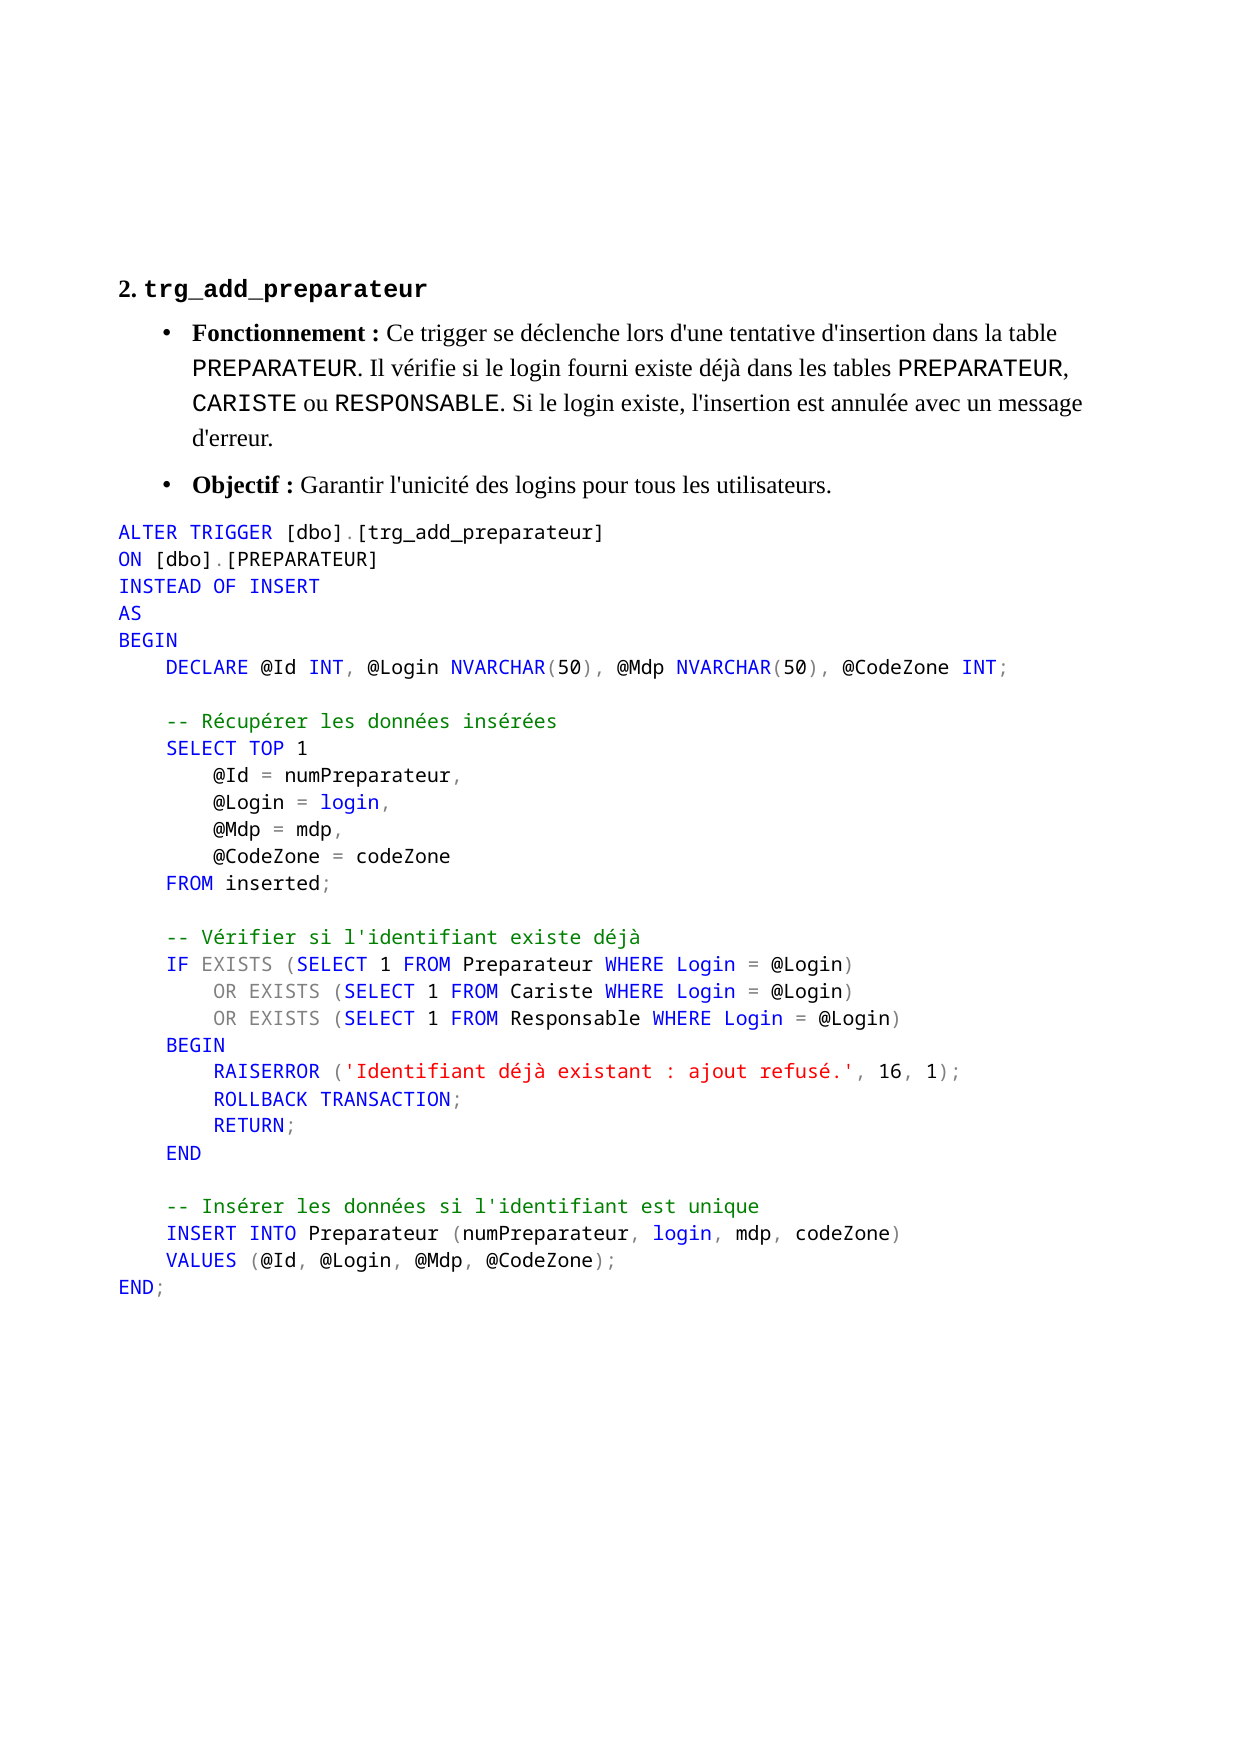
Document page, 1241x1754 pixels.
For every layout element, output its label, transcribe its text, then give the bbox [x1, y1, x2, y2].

text OR EXISTS (SELECT 1 FROM Responsable WHERE Login = @Login) [118, 1004, 1122, 1031]
text ROLLBACK TRANSACTION; [118, 1085, 1122, 1112]
text FROM inserted; [118, 869, 1122, 896]
text INSTEAD OF INSERT [118, 572, 1122, 599]
text RAISERROR ('Identifiant déjà existant : ajout refusé.', 16, 1); [118, 1058, 1122, 1085]
text IF EXISTS (SELECT 1 FROM Preparateur WHERE Login = @Login) [118, 950, 1122, 977]
text @Mdp = mdp, [118, 815, 1122, 842]
text DECLARE @Id INT, @Login NVARCHAR(50), @Mdp NVARCHAR(50), @CodeZone INT; [118, 653, 1122, 680]
text RETURN; [118, 1112, 1122, 1139]
text VALUES (@Id, @Login, @Mdp, @CodeZone); [118, 1247, 1122, 1274]
text @Login = login, [118, 788, 1122, 815]
text @Id = numPreparateur, [118, 761, 1122, 788]
text AS [118, 599, 1122, 626]
text -- Vérifier si l'identifiant existe déjà [118, 923, 1122, 950]
text @CodeZone = codeZone [118, 842, 1122, 869]
subtitle 2. trg_add_preparateur [118, 274, 1122, 305]
text -- Insérer les données si l'identifiant est unique [118, 1193, 1122, 1220]
text INSERT INTO Preparateur (numPreparateur, login, mdp, codeZone) [118, 1220, 1122, 1247]
text -- Récupérer les données insérées [118, 707, 1122, 734]
text OR EXISTS (SELECT 1 FROM Cariste WHERE Login = @Login) [118, 977, 1122, 1004]
text SELECT TOP 1 [118, 734, 1122, 761]
text BEGIN [118, 1031, 1122, 1058]
list Objectif : Garantir l'unicité des logins pour tous les utilisateurs. [162, 471, 1122, 499]
text ALTER TRIGGER [dbo].[trg_add_preparateur] [118, 518, 1122, 545]
text BEGIN [118, 626, 1122, 653]
text END; [118, 1274, 1122, 1301]
list Fonctionnement : Ce trigger se déclenche lors d'une tentative d'insertion dans la table PREPARATEUR. Il vérifie si le login fourni existe déjà dans les tables PREPARATEUR, CARISTE ou RESPONSABLE. Si le login existe, l'insertion est annulée avec un message d'erreur. [162, 318, 1122, 452]
text ON [dbo].[PREPARATEUR] [118, 545, 1122, 572]
text END [118, 1139, 1122, 1166]
